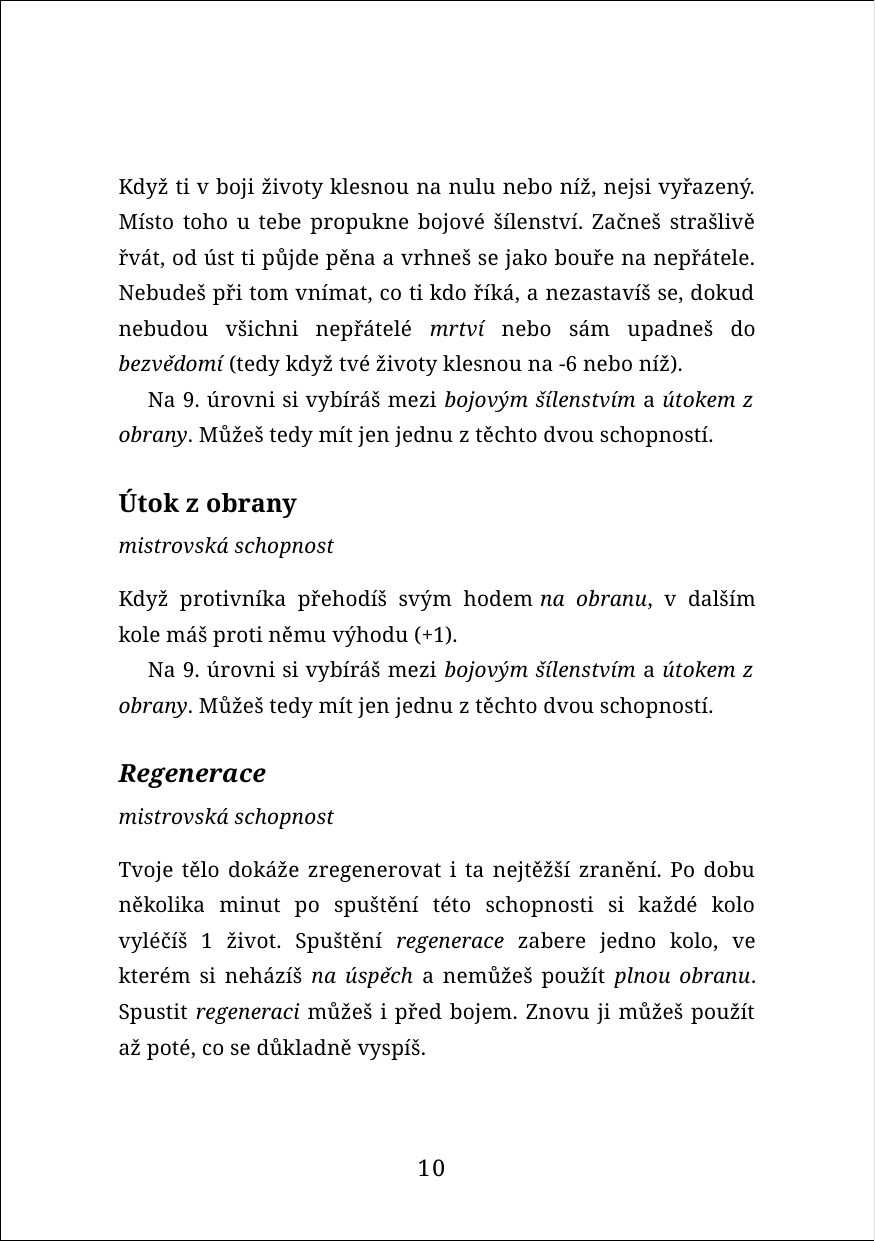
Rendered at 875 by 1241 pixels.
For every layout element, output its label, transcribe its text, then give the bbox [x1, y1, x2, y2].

text mistrovská schopnost [118, 531, 756, 560]
text Tvoje tělo dokáže zregenerovat i ta nejtěžší zranění. Po dobu několika minut po spuštění této schopnosti si každé kolo vyléčíš 1 život. Spuštění regenerace zabere jedno kolo, ve kterém si neházíš na úspěch a nemůžeš použít plnou obranu. Spustit regeneraci můžeš i před bojem. Znovu ji můžeš použít až poté, co se důkladně vyspíš. [118, 855, 756, 1061]
text mistrovská schopnost [118, 802, 756, 830]
text Když ti v boji životy klesnou na nulu nebo níž, nejsi vyřazený. Místo toho u tebe propukne bojové šílenství. Začneš strašlivě řvát, od úst ti půjde pěna a vrhneš se jako bouře na nepřátele. Nebudeš při tom vnímat, co ti kdo říká, a nezastavíš se, dokud nebudou všichni nepřátelé mrtví nebo sám upadneš do bezvědomí (tedy když tvé životy klesnou na -6 nebo níž). Na 9. úrovni si vybíráš mezi bojovým šílenstvím a útokem z obrany. Můžeš tedy mít jen jednu z těchto dvou schopností. [118, 172, 756, 449]
text Když protivníka přehodíš svým hodem na obranu, v dalším kole máš proti němu výhodu (+1). Na 9. úrovni si vybíráš mezi bojovým šílenstvím a útokem z obrany. Můžeš tedy mít jen jednu z těchto dvou schopností. [118, 584, 756, 719]
subtitle Útok z obrany [118, 485, 756, 519]
subtitle Regenerace [118, 756, 756, 790]
